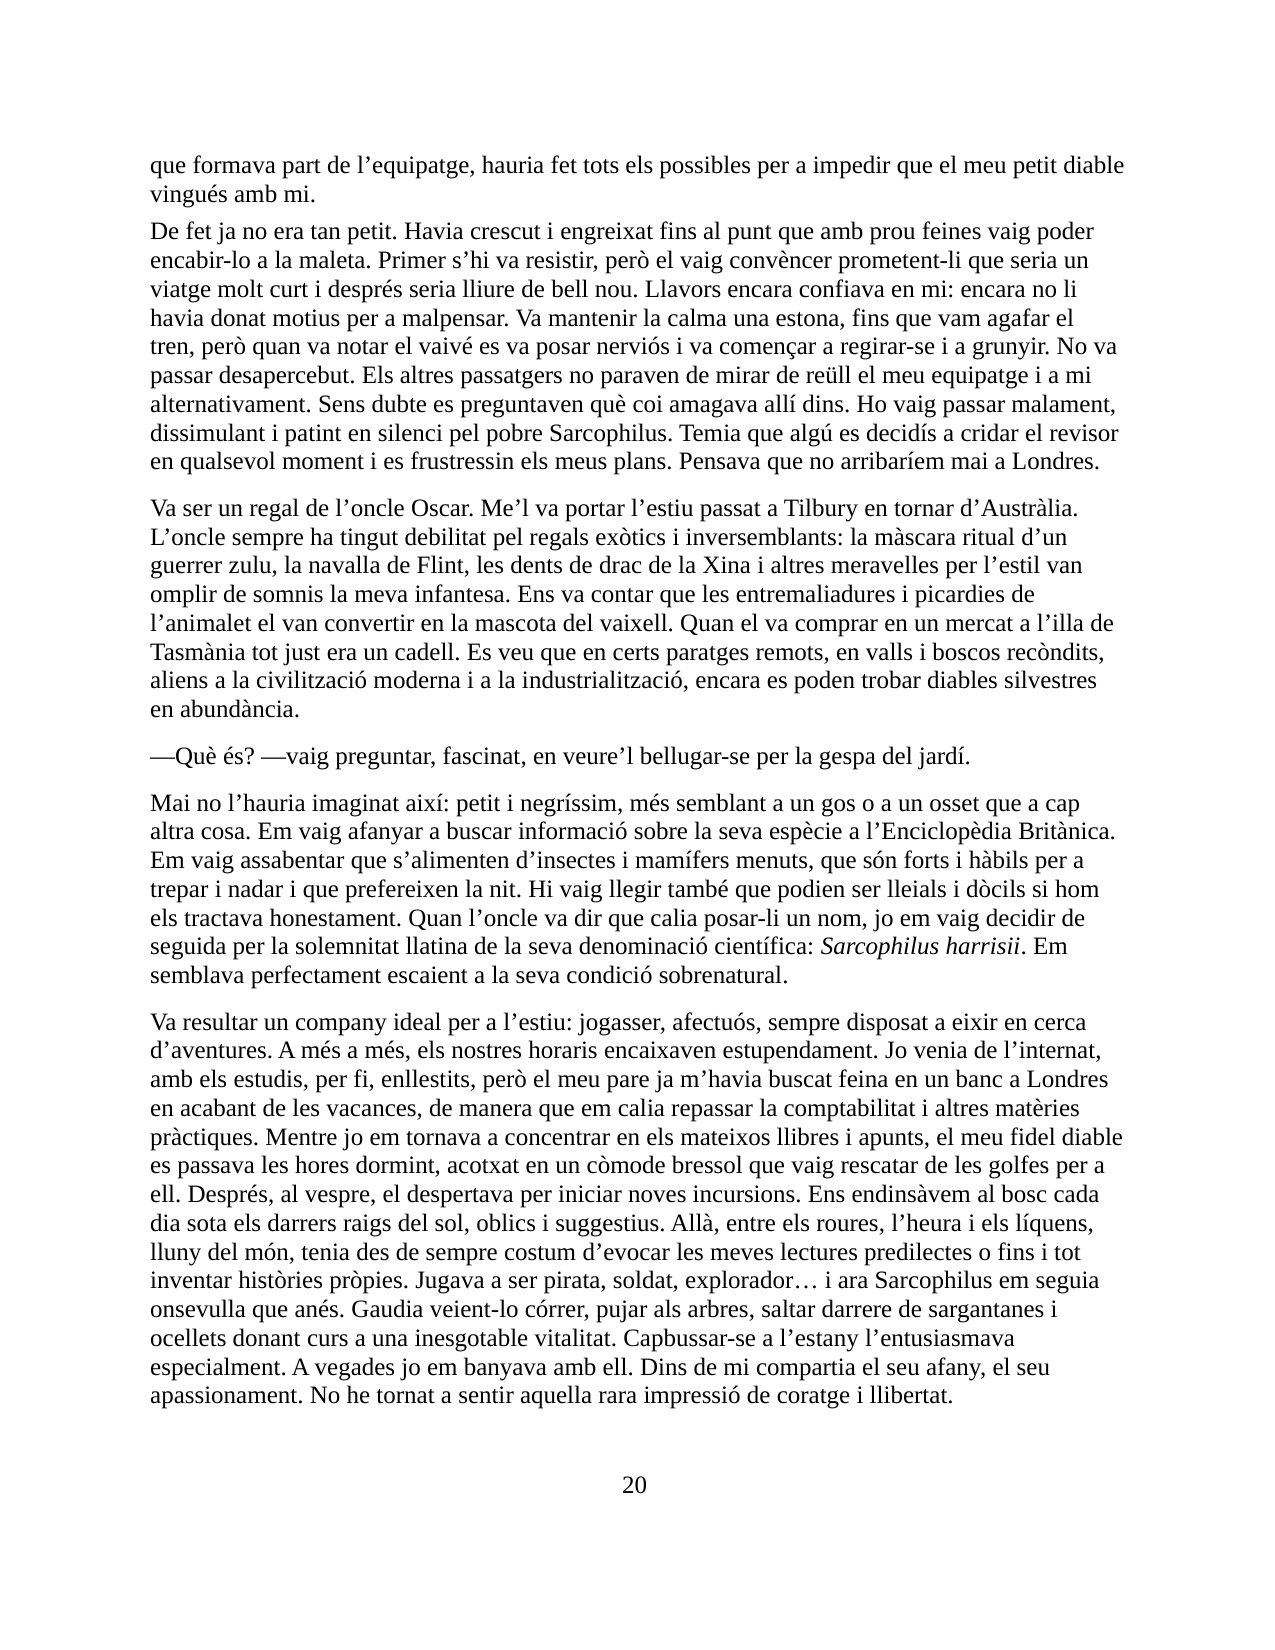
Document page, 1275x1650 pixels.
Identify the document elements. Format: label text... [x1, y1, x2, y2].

text Mai no l’hauria imaginat així: petit i negríssim, més semblant a un gos o a un osset que a cap altra cosa. Em vaig afanyar a buscar informació sobre la seva espècie a l’Enciclopèdia Britànica. Em vaig assabentar que s’alimenten d’insectes i mamífers menuts, que són forts i hàbils per a trepar i nadar i que prefereixen la nit. Hi vaig llegir també que podien ser lleials i dòcils si hom els tractava honestament. Quan l’oncle va dir que calia posar-li un nom, jo em vaig decidir de seguida per la solemnitat llatina de la seva denominació científica: Sarcophilus harrisii. Em semblava perfectament escaient a la seva condició sobrenatural. [150, 788, 1125, 989]
text que formava part de l’equipatge, hauria fet tots els possibles per a impedir que el meu petit diable vingués amb mi. [150, 150, 1125, 207]
text De fet ja no era tan petit. Havia crescut i engreixat fins al punt que amb prou feines vaig poder encabir-lo a la maleta. Primer s’hi va resistir, però el vaig convèncer prometent-li que seria un viatge molt curt i després seria lliure de bell nou. Llavors encara confiava en mi: encara no li havia donat motius per a malpensar. Va mantenir la calma una estona, fins que vam agafar el tren, però quan va notar el vaivé es va posar nerviós i va començar a regirar-se i a grunyir. No va passar desapercebut. Els altres passatgers no paraven de mirar de reüll el meu equipatge i a mi alternativament. Sens dubte es preguntaven què coi amagava allí dins. Ho vaig passar malament, dissimulant i patint en silenci pel pobre Sarcophilus. Temia que algú es decidís a cridar el revisor en qualsevol moment i es frustressin els meus plans. Pensava que no arribaríem mai a Londres. [150, 216, 1125, 475]
text Va resultar un company ideal per a l’estiu: jogasser, afectuós, sempre disposat a eixir en cerca d’aventures. A més a més, els nostres horaris encaixaven estupendament. Jo venia de l’internat, amb els estudis, per fi, enllestits, però el meu pare ja m’havia buscat feina en un banc a Londres en acabant de les vacances, de manera que em calia repassar la comptabilitat i altres matèries pràctiques. Mentre jo em tornava a concentrar en els mateixos llibres i apunts, el meu fidel diable es passava les hores dormint, acotxat en un còmode bressol que vaig rescatar de les golfes per a ell. Després, al vespre, el despertava per iniciar noves incursions. Ens endinsàvem al bosc cada dia sota els darrers raigs del sol, oblics i suggestius. Allà, entre els roures, l’heura i els líquens, lluny del món, tenia des de sempre costum d’evocar les meves lectures predilectes o fins i tot inventar històries pròpies. Jugava a ser pirata, soldat, explorador… i ara Sarcophilus em seguia onsevulla que anés. Gaudia veient-lo córrer, pujar als arbres, saltar darrere de sargantanes i ocellets donant curs a una inesgotable vitalitat. Capbussar-se a l’estany l’entusiasmava especialment. A vegades jo em banyava amb ell. Dins de mi compartia el seu afany, el seu apassionament. No he tornat a sentir aquella rara impressió de coratge i llibertat. [150, 1007, 1125, 1409]
text Va ser un regal de l’oncle Oscar. Me’l va portar l’estiu passat a Tilbury en tornar d’Austràlia. L’oncle sempre ha tingut debilitat pel regals exòtics i inversemblants: la màscara ritual d’un guerrer zulu, la navalla de Flint, les dents de drac de la Xina i altres meravelles per l’estil van omplir de somnis la meva infantesa. Ens va contar que les entremaliadures i picardies de l’animalet el van convertir en la mascota del vaixell. Quan el va comprar en un mercat a l’illa de Tasmània tot just era un cadell. Es veu que en certs paratges remots, en valls i boscos recòndits, aliens a la civilització moderna i a la industrialització, encara es poden trobar diables silvestres en abundància. [150, 493, 1125, 723]
text —Què és? —vaig preguntar, fascinat, en veure’l bellugar-se per la gespa del jardí. [150, 741, 1125, 770]
